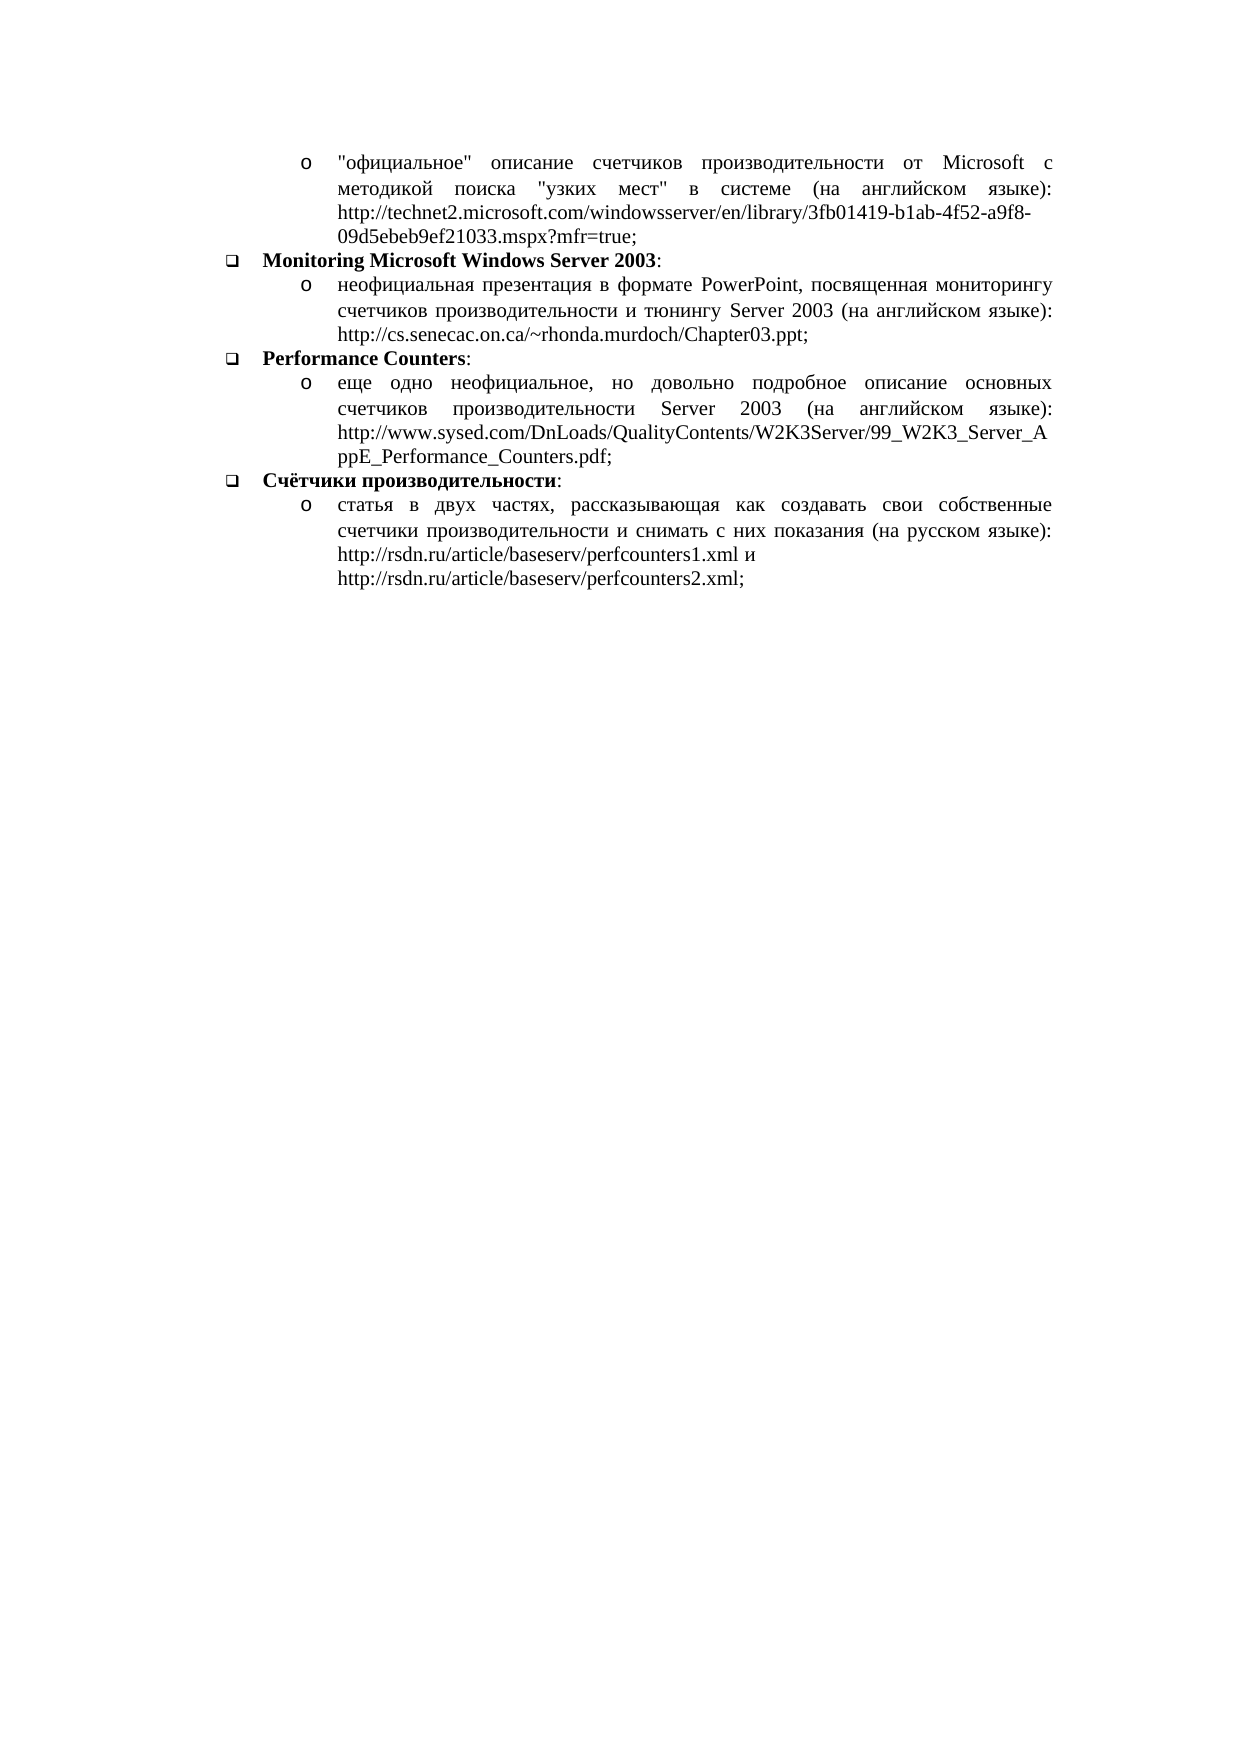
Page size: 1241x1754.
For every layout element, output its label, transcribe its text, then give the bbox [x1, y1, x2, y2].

list "официальное" описание счетчиков производительности от Microsoft с методикой поиска "узких мест" в системе (на английском языке): http://technet2.microsoft.com/windowsserver/en/library/3fb01419-b1ab-4f52-a9f8-09d5ebeb9ef21033.mspx?mfr=true; [300, 150, 1053, 248]
list Monitoring Microsoft Windows Server 2003: [225, 248, 1053, 272]
list еще одно неофициальное, но довольно подробное описание основных счетчиков производительности Server 2003 (на английском языке): http://www.sysed.com/DnLoads/QualityContents/W2K3Server/99_W2K3_Server_AppE_Performance_Counters.pdf; [300, 370, 1053, 468]
list Performance Counters: [225, 346, 1053, 370]
list Счётчики производительности: [225, 468, 1053, 492]
list статья в двух частях, рассказывающая как создавать свои собственные счетчики производительности и снимать с них показания (на русском языке): http://rsdn.ru/article/baseserv/perfcounters1.xml и http://rsdn.ru/article/baseserv/perfcounters2.xml; [300, 492, 1053, 590]
list неофициальная презентация в формате PowerPoint, посвященная мониторингу счетчиков производительности и тюнингу Server 2003 (на английском языке): http://cs.senecac.on.ca/~rhonda.murdoch/Chapter03.ppt; [300, 272, 1053, 346]
